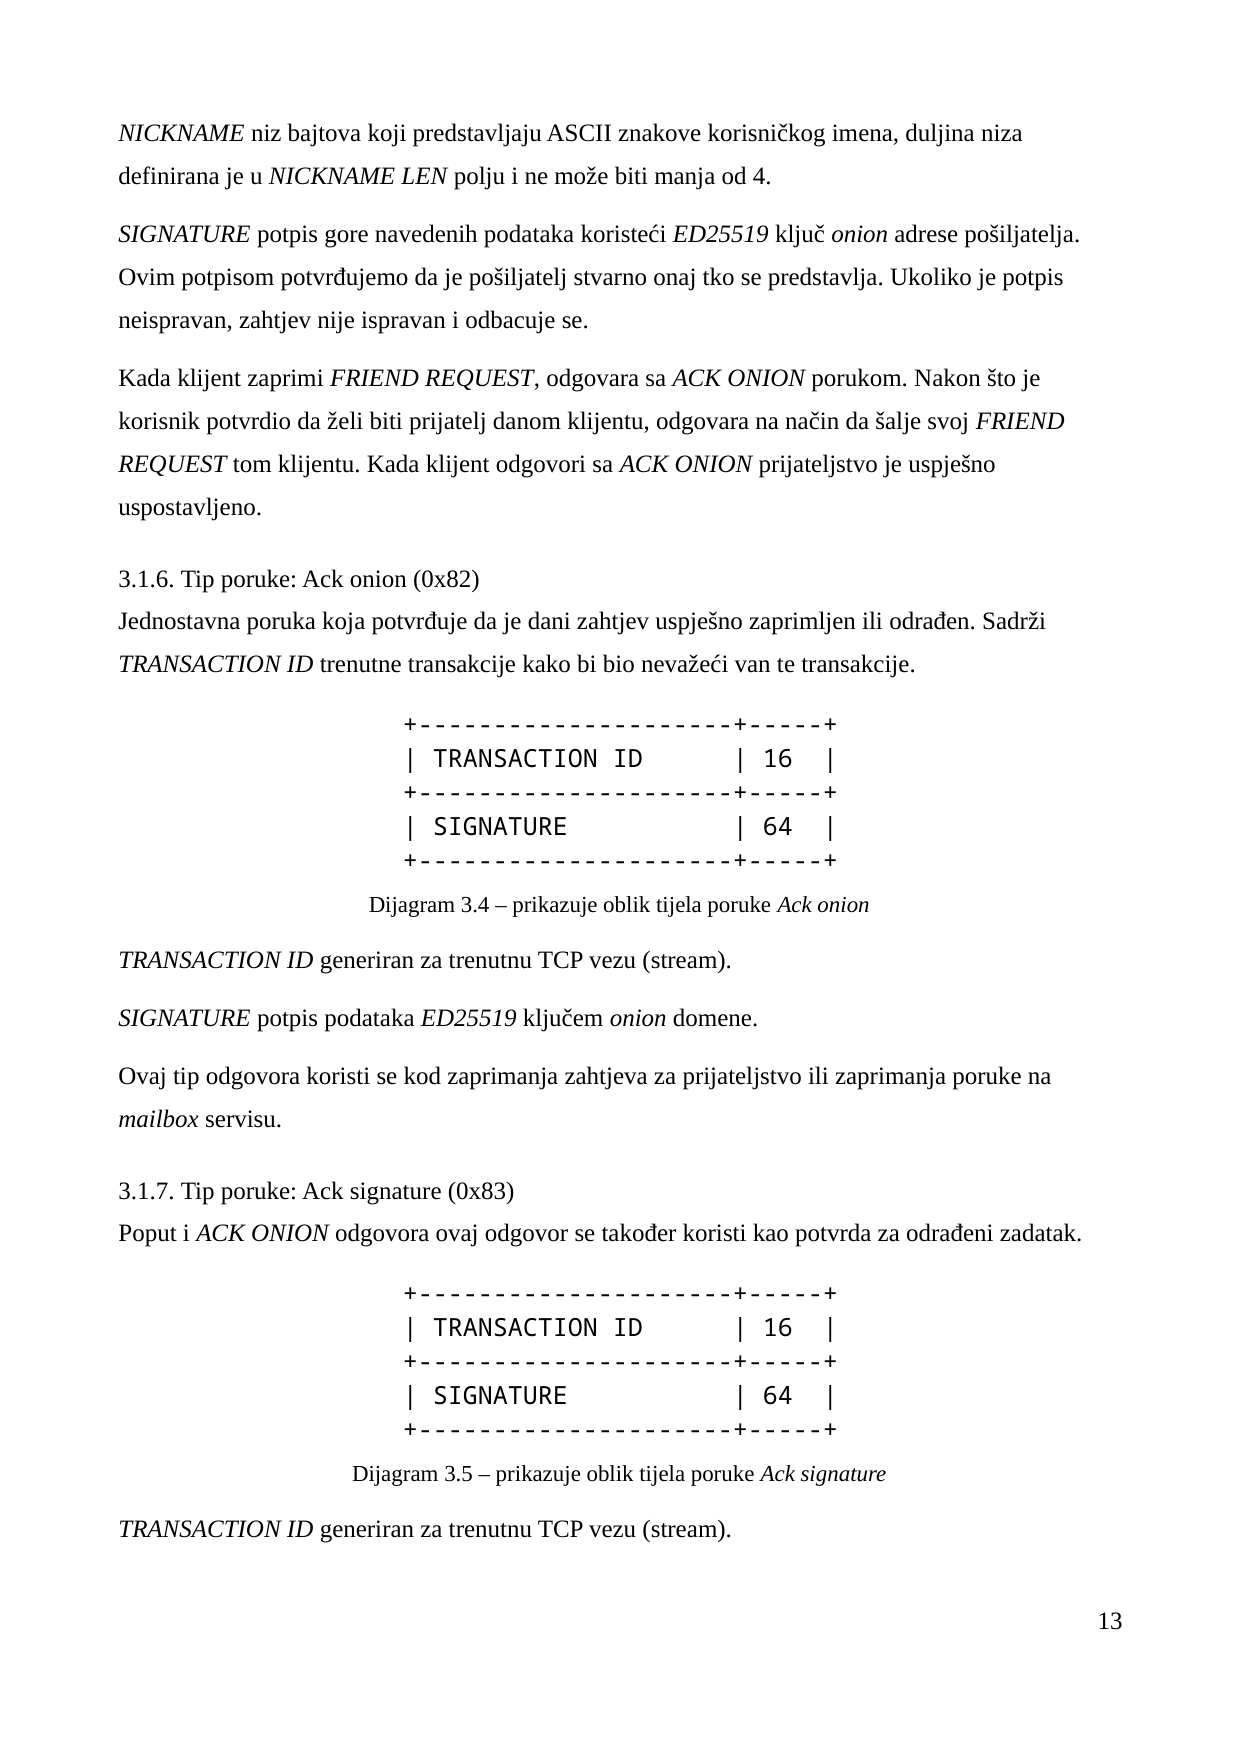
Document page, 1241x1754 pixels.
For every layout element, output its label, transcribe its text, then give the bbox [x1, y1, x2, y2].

text Kada klijent zaprimi FRIEND REQUEST, odgovara sa ACK ONION porukom. Nakon što je korisnik potvrdio da želi biti prijatelj danom klijentu, odgovara na način da šalje svoj FRIEND REQUEST tom klijentu. Kada klijent odgovori sa ACK ONION prijateljstvo je uspješno uspostavljeno. [118, 363, 1122, 521]
text TRANSACTION ID generiran za trenutnu TCP vezu (stream). [118, 946, 1122, 974]
text +---------------------+-----+ | TRANSACTION ID | 16 | +---------------------+-----+ | SIGNATURE | 64 | +---------------------+-----+ [118, 1275, 1122, 1446]
text SIGNATURE potpis podataka ED25519 ključem onion domene. [118, 1003, 1122, 1032]
text Poput i ACK ONION odgovora ovaj odgovor se također koristi kao potvrda za odrađeni zadatak. [118, 1218, 1122, 1246]
text Dijagram 3.5 – prikazuje oblik tijela poruke Ack signature [118, 1460, 1122, 1487]
text +---------------------+-----+ | TRANSACTION ID | 16 | +---------------------+-----+ | SIGNATURE | 64 | +---------------------+-----+ [118, 707, 1122, 877]
subtitle Tip poruke: Ack signature (0x83) [118, 1176, 1122, 1205]
text Dijagram 3.4 – prikazuje oblik tijela poruke Ack onion [118, 892, 1122, 918]
text SIGNATURE potpis gore navedenih podataka koristeći ED25519 ključ onion adrese pošiljatelja. Ovim potpisom potvrđujemo da je pošiljatelj stvarno onaj tko se predstavlja. Ukoliko je potpis neispravan, zahtjev nije ispravan i odbacuje se. [118, 219, 1122, 334]
text Jednostavna poruka koja potvrđuje da je dani zahtjev uspješno zaprimljen ili odrađen. Sadrži TRANSACTION ID trenutne transakcije kako bi bio nevažeći van te transakcije. [118, 606, 1122, 678]
subtitle Tip poruke: Ack onion (0x82) [118, 564, 1122, 593]
text NICKNAME niz bajtova koji predstavljaju ASCII znakove korisničkog imena, duljina niza definirana je u NICKNAME LEN polju i ne može biti manja od 4. [118, 118, 1122, 190]
text TRANSACTION ID generiran za trenutnu TCP vezu (stream). [118, 1514, 1122, 1543]
text Ovaj tip odgovora koristi se kod zaprimanja zahtjeva za prijateljstvo ili zaprimanja poruke na mailbox servisu. [118, 1061, 1122, 1133]
